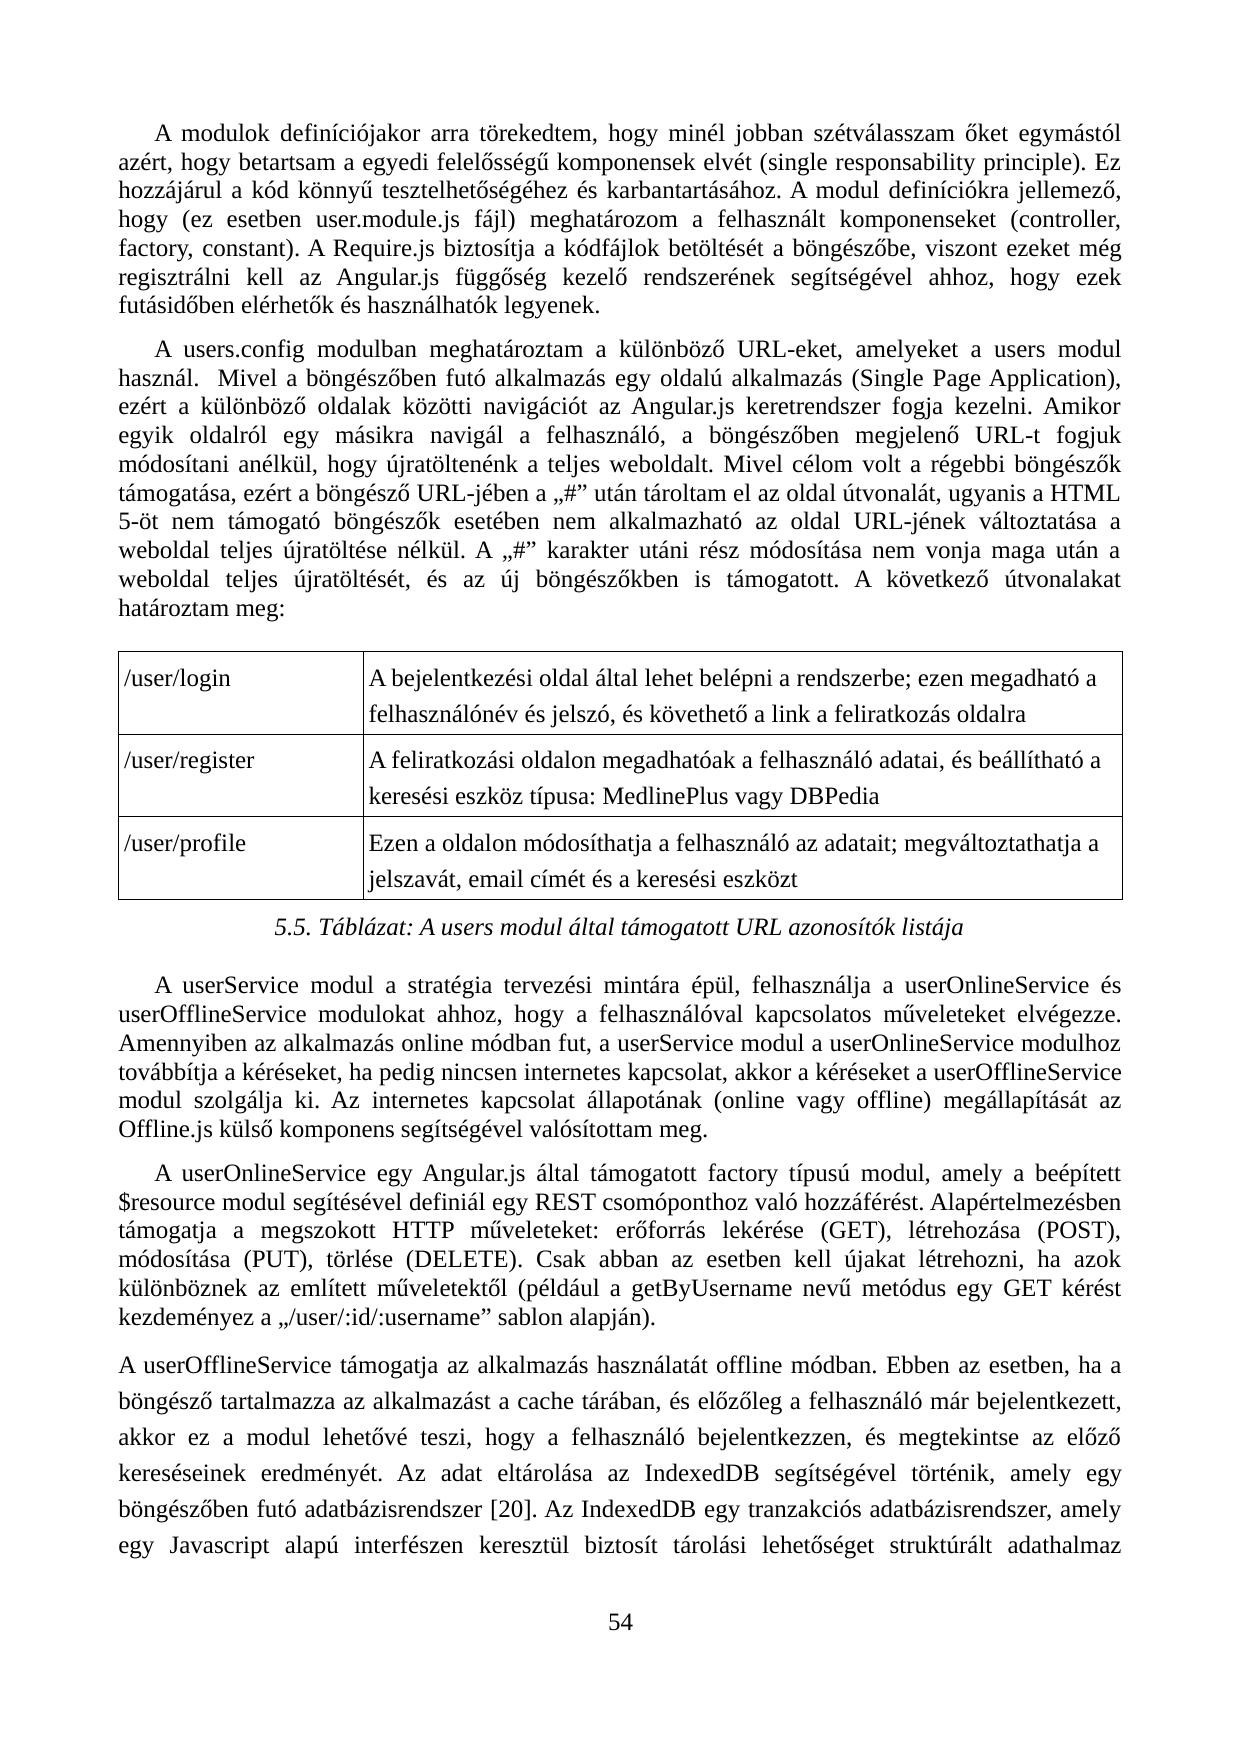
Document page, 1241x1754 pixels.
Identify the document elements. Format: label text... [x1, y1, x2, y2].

text A userOfflineService támogatja az alkalmazás használatát offline módban. Ebben az esetben, ha a böngésző tartalmazza az alkalmazást a cache tárában, és előzőleg a felhasználó már bejelentkezett, akkor ez a modul lehetővé teszi, hogy a felhasználó bejelentkezzen, és megtekintse az előző kereséseinek eredményét. Az adat eltárolása az IndexedDB segítségével történik, amely egy böngészőben futó adatbázisrendszer [20]. Az IndexedDB egy tranzakciós adatbázisrendszer, amely egy Javascript alapú interfészen keresztül biztosít tárolási lehetőséget struktúrált adathalmaz [118, 1345, 1122, 1561]
table_cell Ezen a oldalon módosíthatja a felhasználó az adatait; megváltoztathatja a jelszavát, email címét és a keresési eszközt [364, 817, 1122, 899]
text 5.5. Táblázat: A users modul által támogatott URL azonosítók listája [118, 912, 1122, 940]
title A users.config modulban meghatároztam a különböző URL-eket, amelyeket a users modul használ. Mivel a böngészőben futó alkalmazás egy oldalú alkalmazás (Single Page Application), ezért a különböző oldalak közötti navigációt az Angular.js keretrendszer fogja kezelni. Amikor egyik oldalról egy másikra navigál a felhasználó, a böngészőben megjelenő URL-t fogjuk módosítani anélkül, hogy újratöltenénk a teljes weboldalt. Mivel célom volt a régebbi böngészők támogatása, ezért a böngésző URL-jében a „#” után tároltam el az oldal útvonalát, ugyanis a HTML 5-öt nem támogató böngészők esetében nem alkalmazható az oldal URL-jének változtatása a weboldal teljes újratöltése nélkül. A „#” karakter utáni rész módosítása nem vonja maga után a weboldal teljes újratöltését, és az új böngészőkben is támogatott. A következő útvonalakat határoztam meg: [118, 334, 1122, 621]
table_cell /user/register [119, 735, 363, 816]
table_header A bejelentkezési oldal által lehet belépni a rendszerbe; ezen megadható a felhasználónév és jelszó, és követhető a link a feliratkozás oldalra [364, 652, 1122, 734]
table_cell A feliratkozási oldalon megadhatóak a felhasználó adatai, és beállítható a keresési eszköz típusa: MedlinePlus vagy DBPedia [364, 735, 1122, 816]
table_header /user/login [119, 652, 363, 734]
text A userOnlineService egy Angular.js által támogatott factory típusú modul, amely a beépített $resource modul segítésével definiál egy REST csomóponthoz való hozzáférést. Alapértelmezésben támogatja a megszokott HTTP műveleteket: erőforrás lekérése (GET), létrehozása (POST), módosítása (PUT), törlése (DELETE). Csak abban az esetben kell újakat létrehozni, ha azok különböznek az említett műveletektől (például a getByUsername nevű metódus egy GET kérést kezdeményez a „/user/:id/:username” sablon alapján). [118, 1158, 1122, 1330]
title A userService modul a stratégia tervezési mintára épül, felhasználja a userOnlineService és userOfflineService modulokat ahhoz, hogy a felhasználóval kapcsolatos műveleteket elvégezze. Amennyiben az alkalmazás online módban fut, a userService modul a userOnlineService modulhoz továbbítja a kéréseket, ha pedig nincsen internetes kapcsolat, akkor a kéréseket a userOfflineService modul szolgálja ki. Az internetes kapcsolat állapotának (online vagy offline) megállapítását az Offline.js külső komponens segítségével valósítottam meg. [118, 970, 1122, 1143]
table_cell /user/profile [119, 817, 363, 899]
text A modulok definíciójakor arra törekedtem, hogy minél jobban szétválasszam őket egymástól azért, hogy betartsam a egyedi felelősségű komponensek elvét (single responsability principle). Ez hozzájárul a kód könnyű tesztelhetőségéhez és karbantartásához. A modul definíciókra jellemező, hogy (ez esetben user.module.js fájl) meghatározom a felhasznált komponenseket (controller, factory, constant). A Require.js biztosítja a kódfájlok betöltését a böngészőbe, viszont ezeket még regisztrálni kell az Angular.js függőség kezelő rendszerének segítségével ahhoz, hogy ezek futásidőben elérhetők és használhatók legyenek. [118, 118, 1122, 319]
